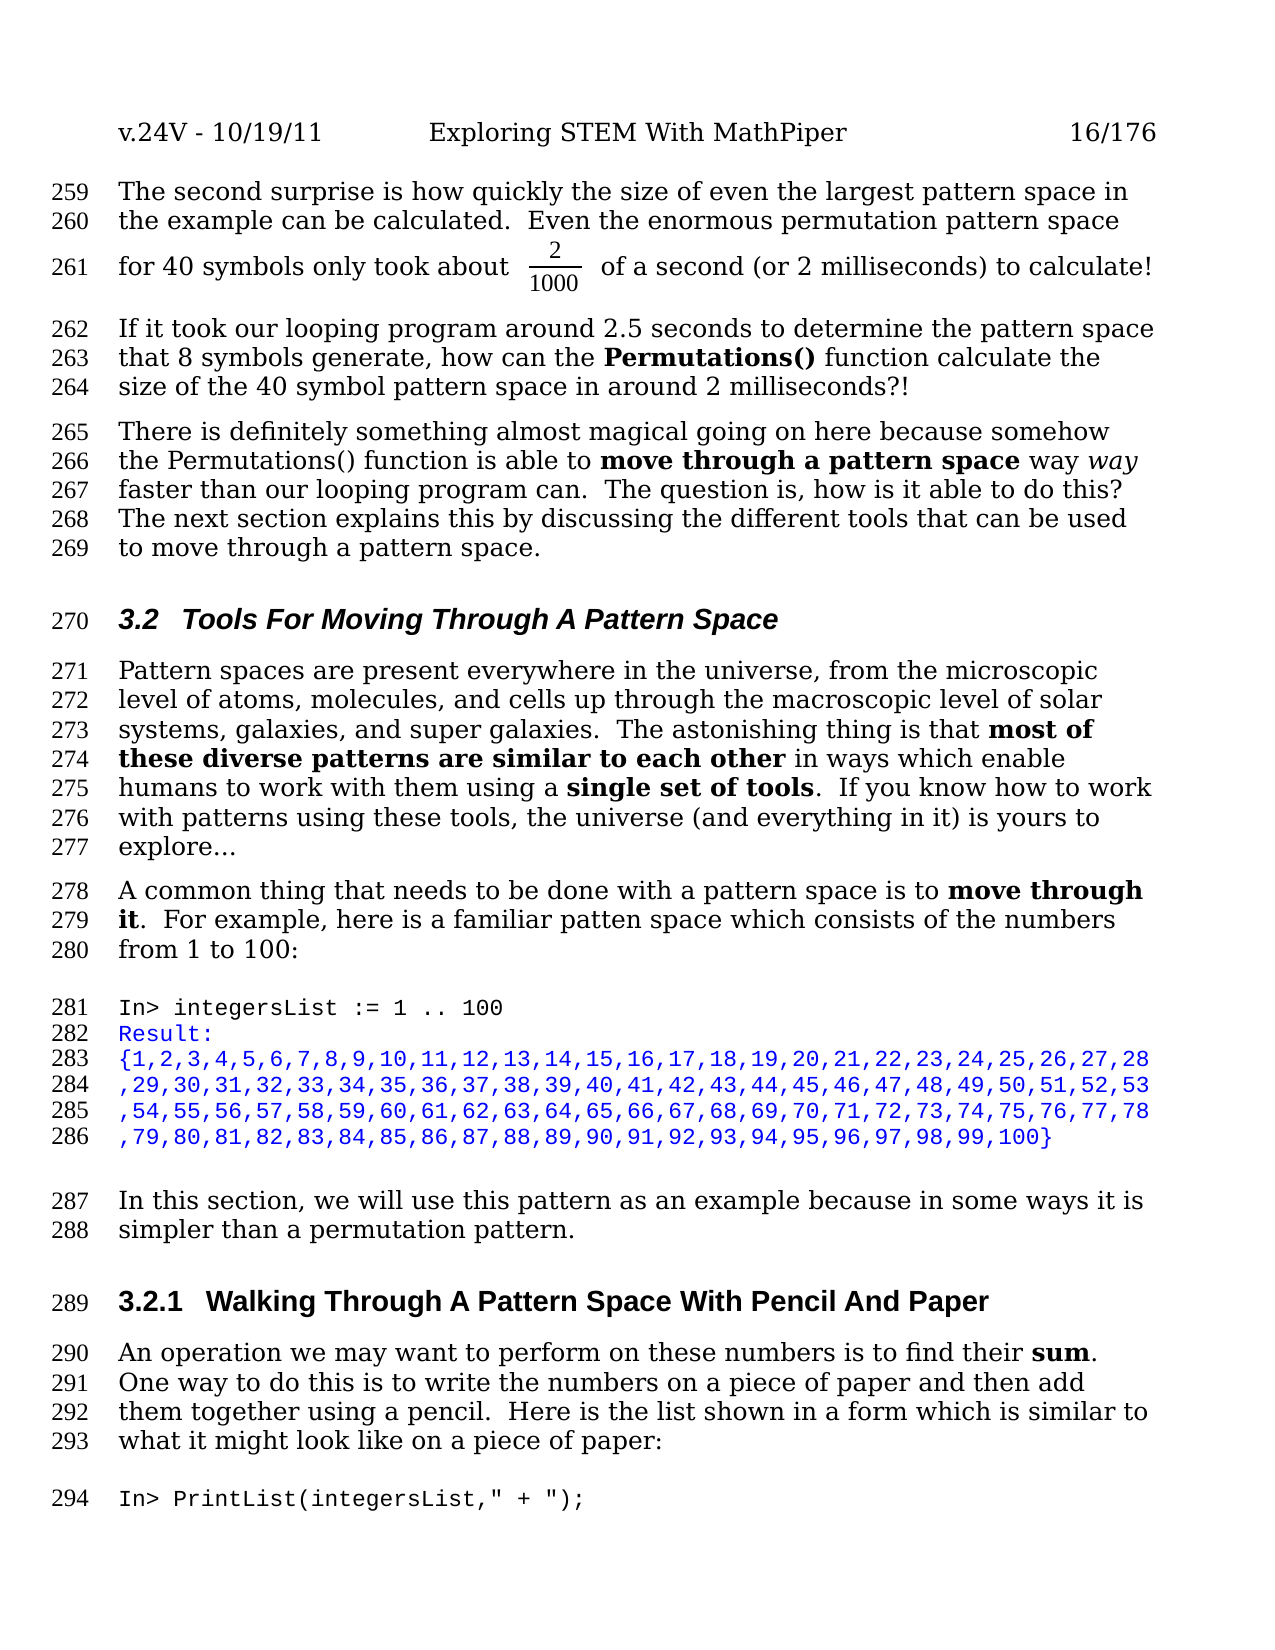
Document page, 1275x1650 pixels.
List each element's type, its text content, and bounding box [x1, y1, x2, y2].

text In> PrintList(integersList," + "); [118, 1487, 1157, 1513]
text The second surprise is how quickly the size of even the largest pattern space in the example can be calculated. Even the enormous permutation pattern space for 40 symbols only took aboutof a second (or 2 milliseconds) to calculate! [118, 177, 1157, 299]
subtitle Walking Through A Pattern Space With Pencil And Paper [118, 1284, 1157, 1317]
text An operation we may want to perform on these numbers is to find their sum. One way to do this is to write the numbers on a piece of paper and then add them together using a pencil. Here is the list shown in a form which is similar to what it might look like on a piece of paper: [118, 1338, 1157, 1455]
text In> integersList := 1 .. 100 [118, 996, 1157, 1022]
subtitle Tools For Moving Through A Pattern Space [118, 602, 1157, 635]
text Result: {1,2,3,4,5,6,7,8,9,10,11,12,13,14,15,16,17,18,19,20,21,22,23,24,25,26,27,28,29,30,31,32,33,34,35,36,37,38,39,40,41,42,43,44,45,46,47,48,49,50,51,52,53,54,55,56,57,58,59,60,61,62,63,64,65,66,67,68,69,70,71,72,73,74,75,76,77,78,79,80,81,82,83,84,85,86,87,88,89,90,91,92,93,94,95,96,97,98,99,100} [118, 1022, 1157, 1152]
text There is definitely something almost magical going on here because somehow the Permutations() function is able to move through a pattern space way way faster than our looping program can. The question is, how is it able to do this? The next section explains this by discussing the different tools that can be used to move through a pattern space. [118, 417, 1157, 563]
text If it took our looping program around 2.5 seconds to determine the pattern space that 8 symbols generate, how can the Permutations() function calculate the size of the 40 symbol pattern space in around 2 milliseconds?! [118, 314, 1157, 402]
text Pattern spaces are present everywhere in the universe, from the microscopic level of atoms, molecules, and cells up through the macroscopic level of solar systems, galaxies, and super galaxies. The astonishing thing is that most of these diverse patterns are similar to each other in ways which enable humans to work with them using a single set of tools. If you know how to work with patterns using these tools, the universe (and everything in it) is yours to explore... [118, 656, 1157, 861]
text A common thing that needs to be done with a pattern space is to move through it. For example, here is a familiar patten space which consists of the numbers from 1 to 100: [118, 876, 1157, 964]
text In this section, we will use this pattern as an example because in some ways it is simpler than a permutation pattern. [118, 1186, 1157, 1245]
